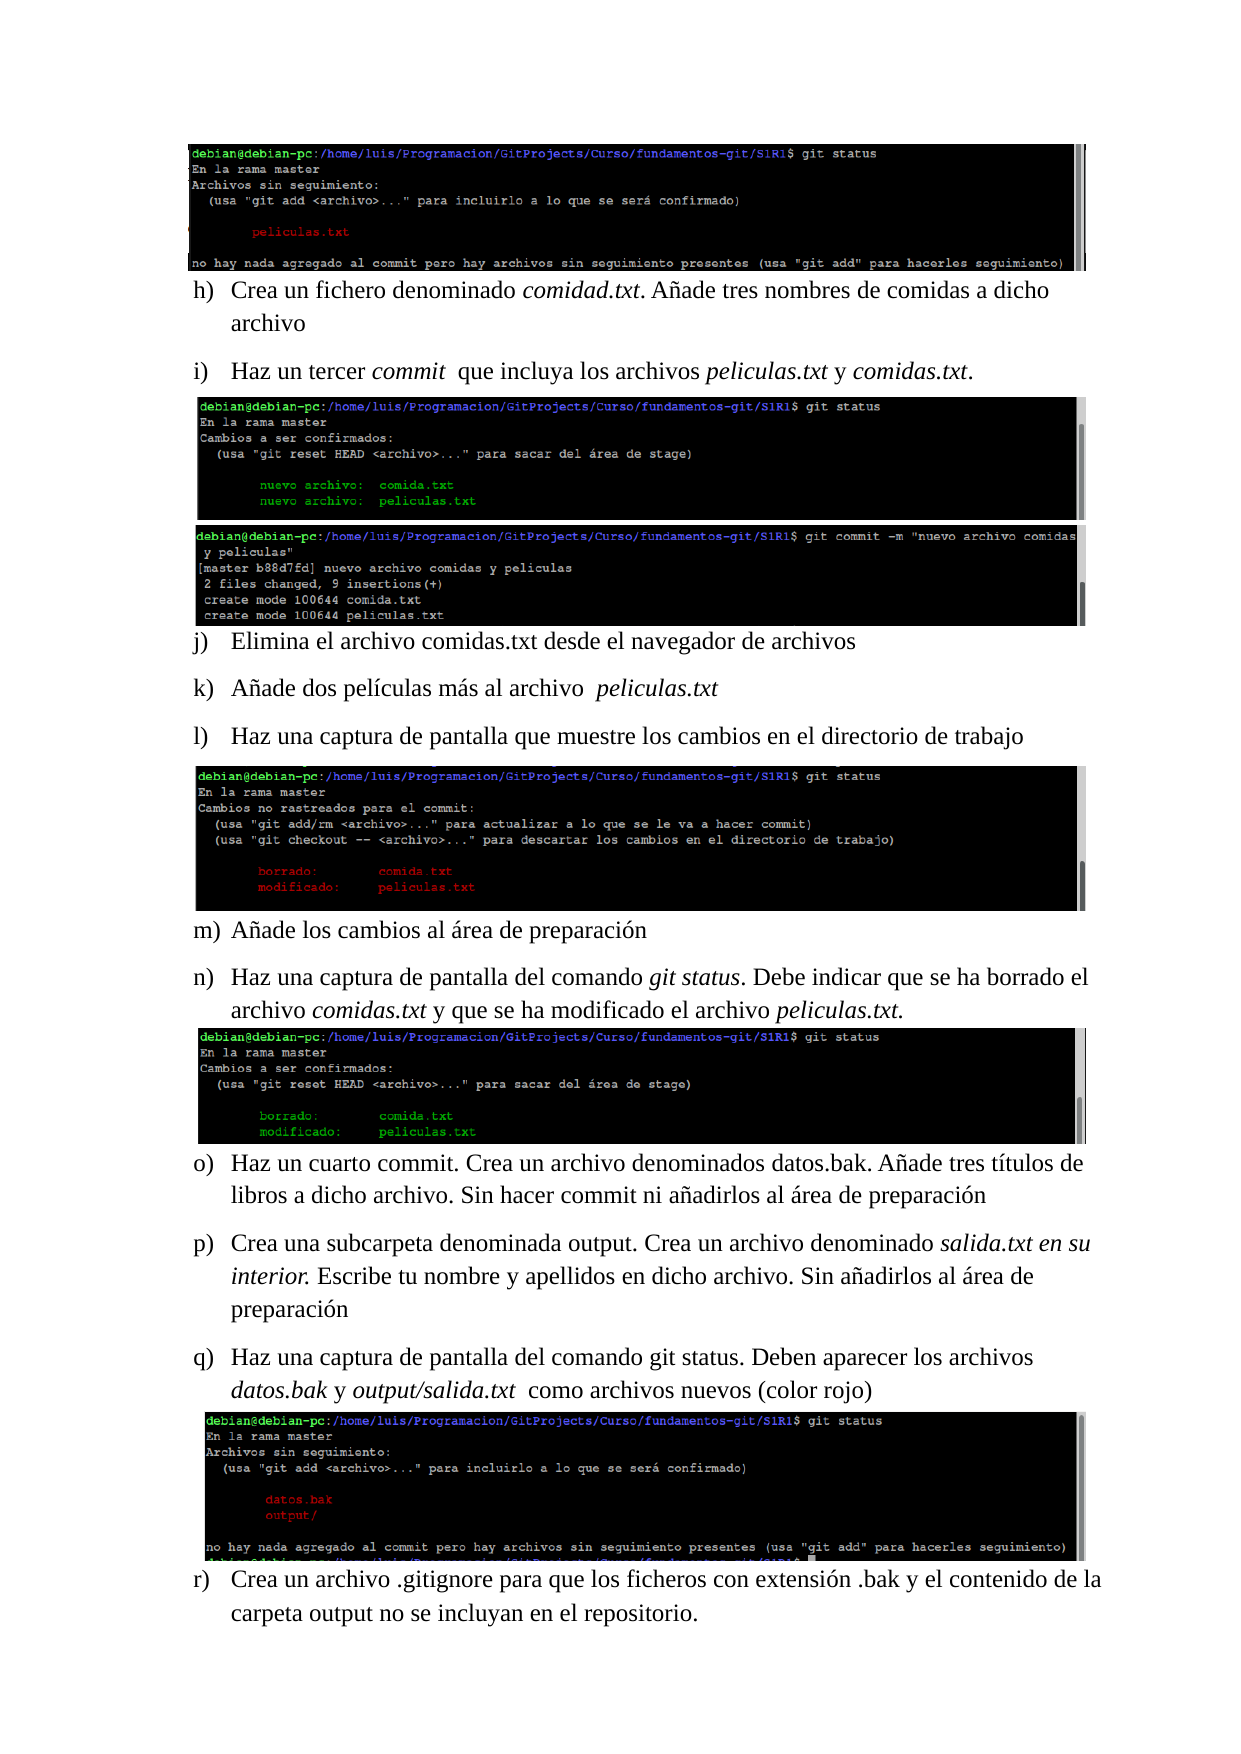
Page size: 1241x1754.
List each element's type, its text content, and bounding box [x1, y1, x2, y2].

list Haz un tercer commit que incluya los archivos peliculas.txt y comidas.txt. [193, 356, 1122, 384]
list Crea un archivo .gitignore para que los ficheros con extensión .bak y el contenido de la carpeta output no se incluyan en el repositorio. [193, 1422, 1122, 1626]
list Haz una captura de pantalla que muestre los cambios en el directorio de trabajo [193, 721, 1122, 750]
picture [195, 766, 1086, 911]
list Añade dos películas más al archivo peliculas.txt [193, 673, 1122, 702]
picture [197, 397, 1086, 520]
list Haz una captura de pantalla del comando git status. Deben aparecer los archivos datos.bak y output/salida.txt como archivos nuevos (color rojo) [193, 1342, 1122, 1404]
list Crea una subcarpeta denominada output. Crea un archivo denominado salida.txt en su interior. Escribe tu nombre y apellidos en dicho archivo. Sin añadirlos al área de preparación [193, 1228, 1122, 1323]
list Haz una captura de pantalla del comando git status. Debe indicar que se ha borrado el archivo comidas.txt y que se ha modificado el archivo peliculas.txt. [193, 962, 1122, 1024]
picture [195, 525, 1086, 626]
list Crea un fichero denominado comidad.txt. Añade tres nombres de comidas a dicho archivo [193, 118, 1122, 337]
list Añade los cambios al área de preparación [193, 769, 1122, 943]
picture [198, 1028, 1086, 1144]
picture [204, 1411, 1086, 1561]
picture [188, 144, 1086, 271]
list Elimina el archivo comidas.txt desde el navegador de archivos [193, 403, 1122, 655]
list Haz un cuarto commit. Crea un archivo denominados datos.bak. Añade tres títulos de libros a dicho archivo. Sin hacer commit ni añadirlos al área de preparación [193, 1043, 1122, 1209]
